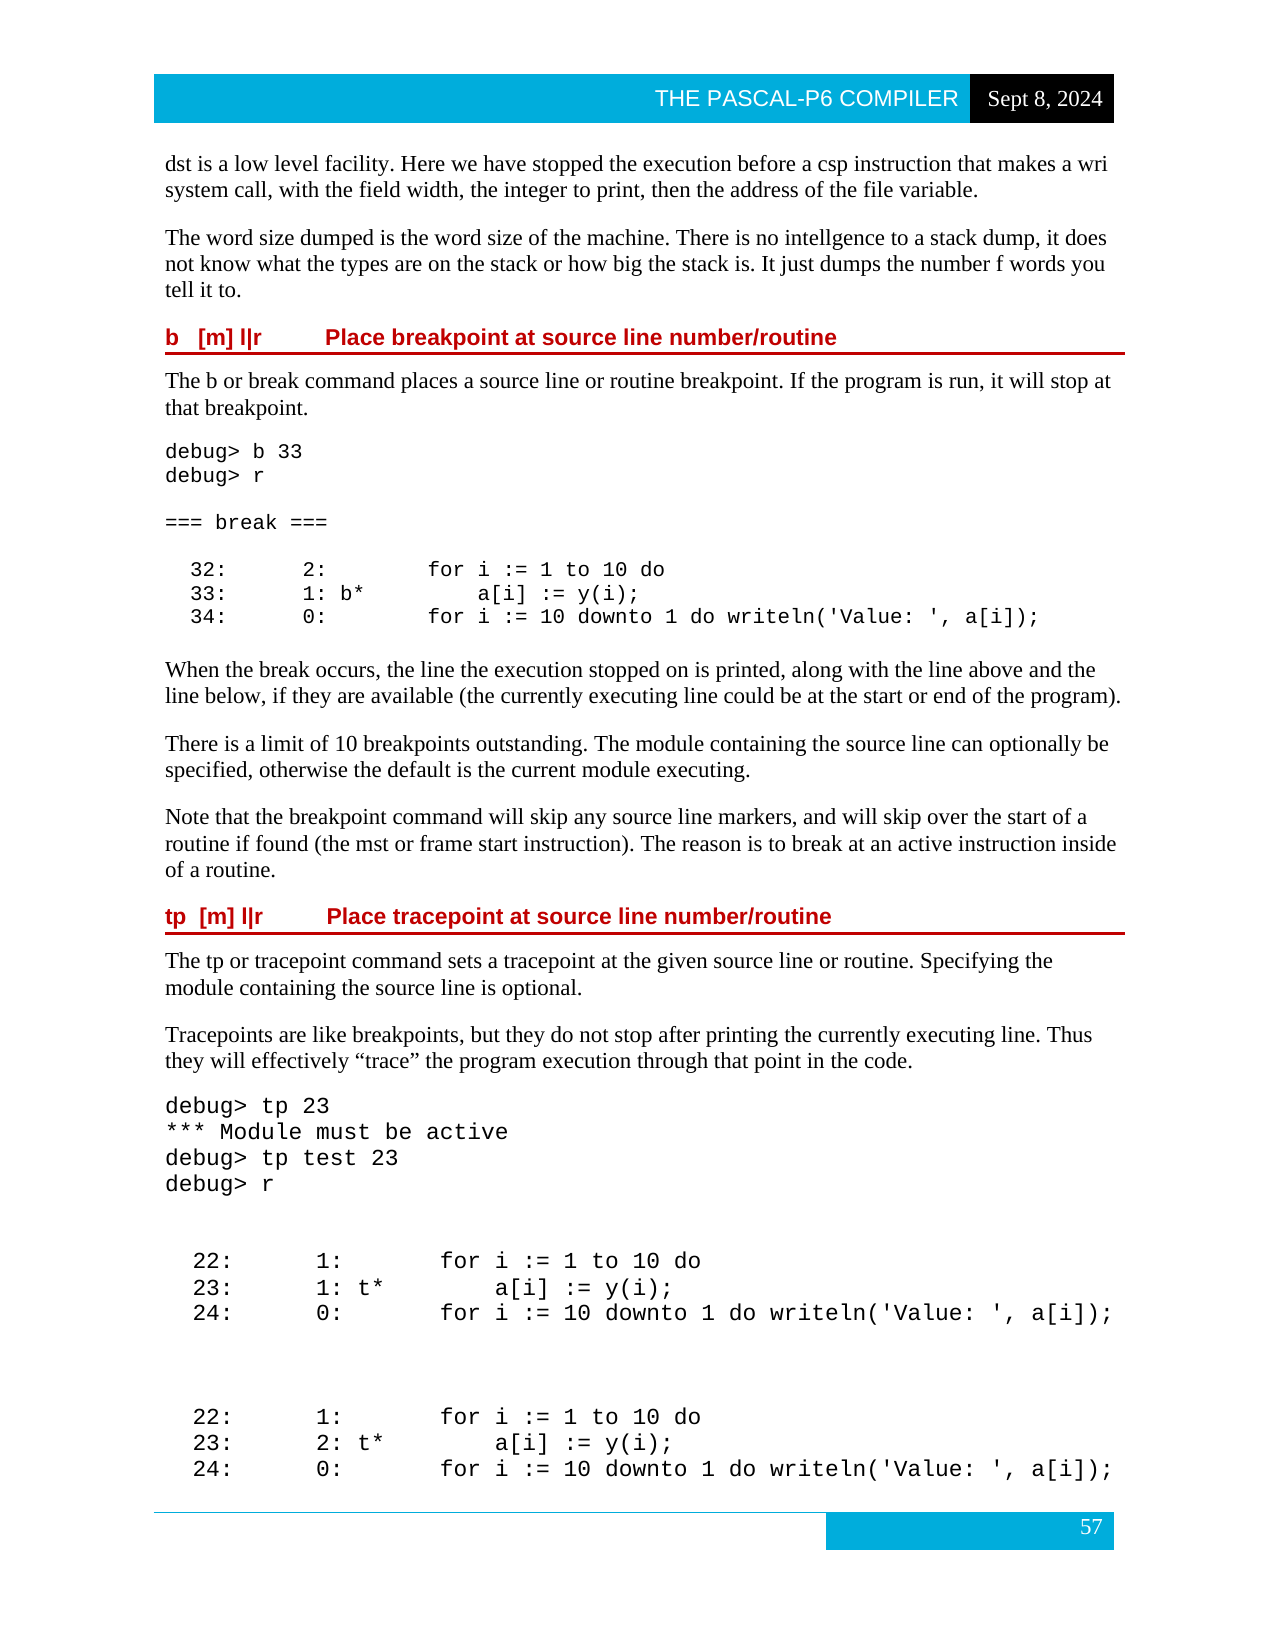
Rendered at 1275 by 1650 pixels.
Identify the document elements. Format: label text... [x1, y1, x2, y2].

text debug> r [165, 465, 1125, 488]
text 32: 2: for i := 1 to 10 do [165, 559, 1125, 583]
text Tracepoints are like breakpoints, but they do not stop after printing the currently executing line. Thus they will effectively “trace” the program execution through that point in the code. [165, 1021, 1125, 1073]
text 22: 1: for i := 1 to 10 do [165, 1406, 1125, 1431]
text 33: 1: b* a[i] := y(i); [165, 583, 1125, 607]
text debug> r [165, 1172, 1125, 1198]
text The word size dumped is the word size of the machine. There is no intellgence to a stack dump, it does not know what the types are on the stack or how big the stack is. It just dumps the number f words you tell it to. [165, 223, 1125, 303]
text 34: 0: for i := 10 downto 1 do writeln('Value: ', a[i]); [165, 607, 1125, 630]
text 23: 1: t* a[i] := y(i); [165, 1276, 1125, 1302]
text dst is a low level facility. Here we have stopped the execution before a csp instruction that makes a wri system call, with the field width, the integer to print, then the address of the file variable. [165, 150, 1125, 203]
text 24: 0: for i := 10 downto 1 do writeln('Value: ', a[i]); [165, 1302, 1125, 1328]
text Note that the breakpoint command will skip any source line markers, and will skip over the start of a routine if found (the mst or frame start instruction). The reason is to break at an active instruction inside of a routine. [165, 803, 1125, 882]
text 23: 2: t* a[i] := y(i); [165, 1431, 1125, 1457]
text When the break occurs, the line the execution stopped on is printed, along with the line above and the line below, if they are available (the currently executing line could be at the start or end of the program). [165, 656, 1125, 709]
text debug> tp 23 [165, 1094, 1125, 1120]
text *** Module must be active [165, 1120, 1125, 1146]
text There is a limit of 10 breakpoints outstanding. The module containing the source line can optionally be specified, otherwise the default is the current module executing. [165, 730, 1125, 782]
subtitle tp [m] l|r Place tracepoint at source line number/routine [165, 903, 1125, 932]
text === break === [165, 512, 1125, 536]
text The tp or tracepoint command sets a tracepoint at the given source line or routine. Specifying the module containing the source line is optional. [165, 947, 1125, 1000]
text 24: 0: for i := 10 downto 1 do writeln('Value: ', a[i]); [165, 1457, 1125, 1483]
subtitle b [m] l|r Place breakpoint at source line number/routine [165, 323, 1125, 352]
text debug> tp test 23 [165, 1146, 1125, 1172]
text 22: 1: for i := 1 to 10 do [165, 1250, 1125, 1276]
text The b or break command places a source line or routine breakpoint. If the program is run, it will stop at that breakpoint. [165, 367, 1125, 420]
text debug> b 33 [165, 441, 1125, 465]
